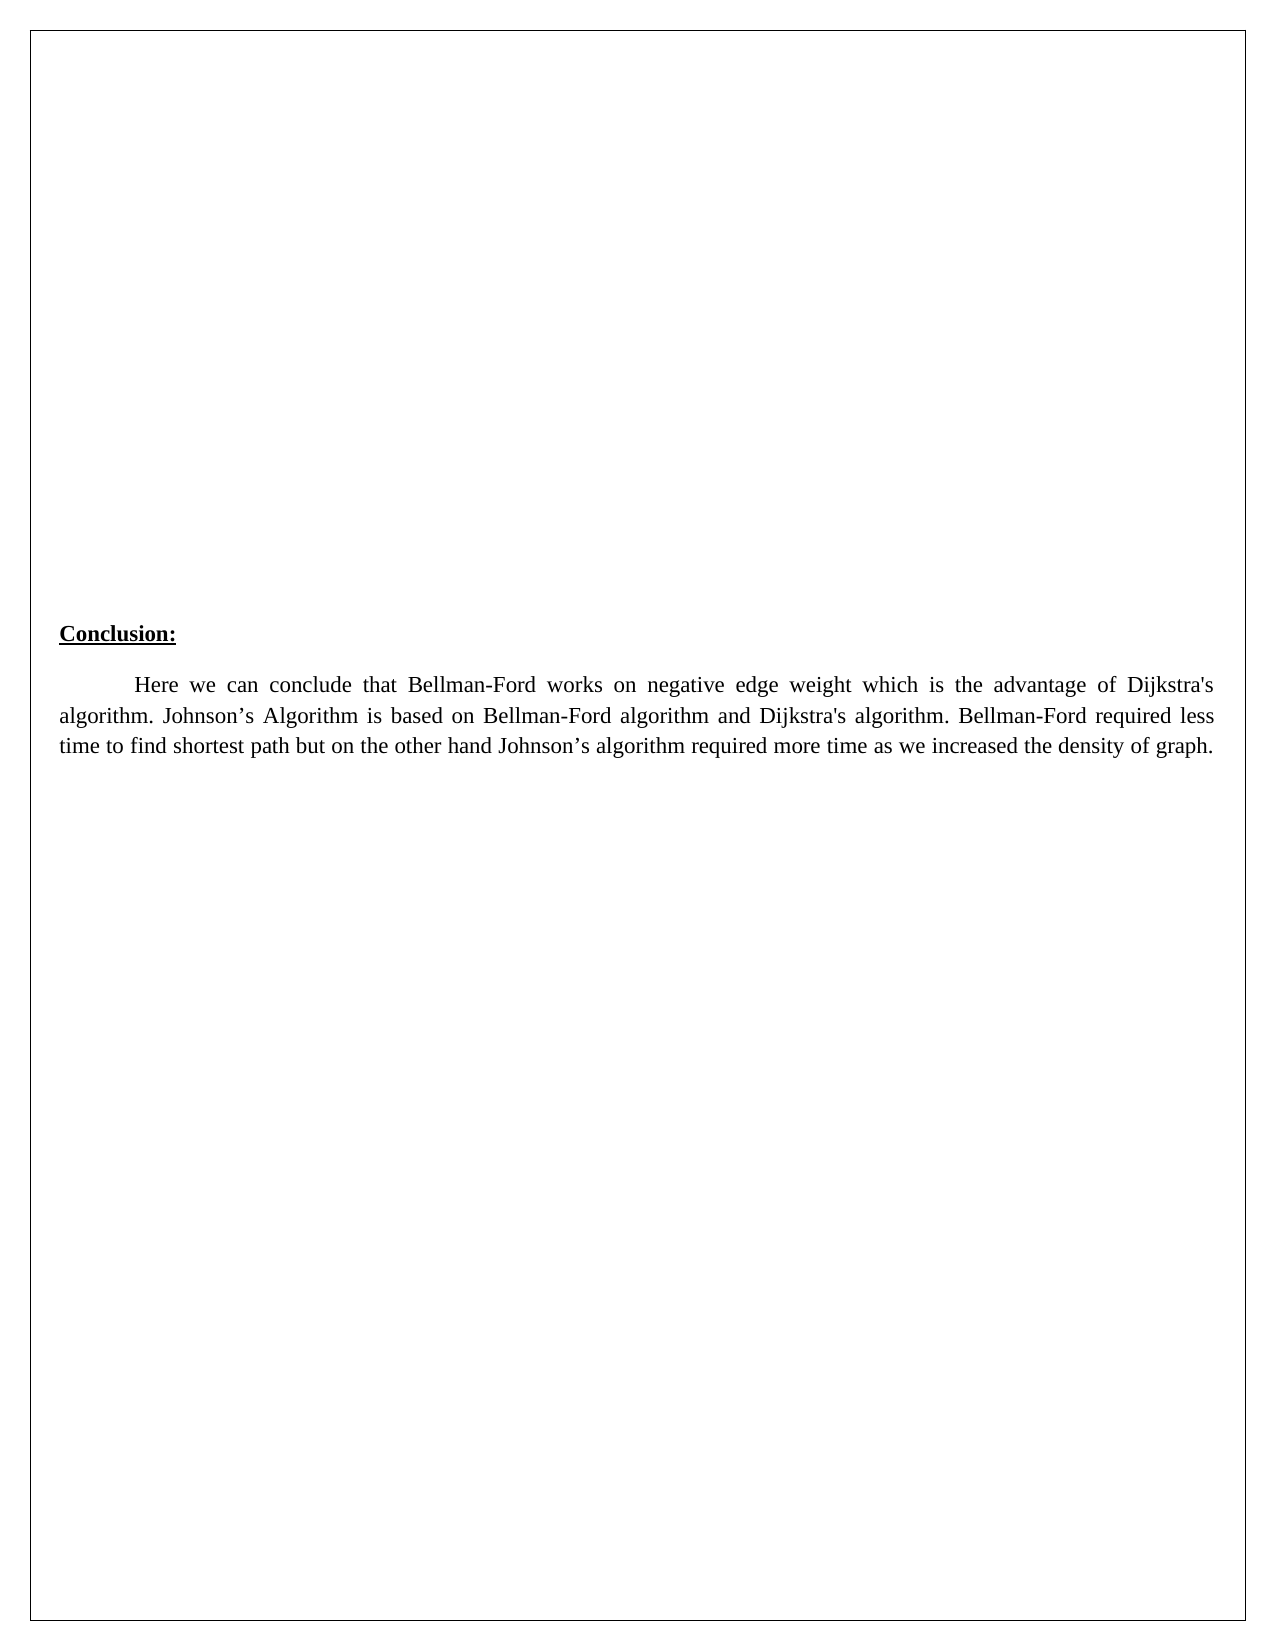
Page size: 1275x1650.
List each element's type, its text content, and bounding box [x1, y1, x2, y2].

text Conclusion: [59, 621, 1216, 647]
text Here we can conclude that Bellman-Ford works on negative edge weight which is the advantage of Dijkstra's algorithm. Johnson’s Algorithm is based on Bellman-Ford algorithm and Dijkstra's algorithm. Bellman-Ford required less time to find shortest path but on the other hand Johnson’s algorithm required more time as we increased the density of graph. [59, 672, 1216, 788]
